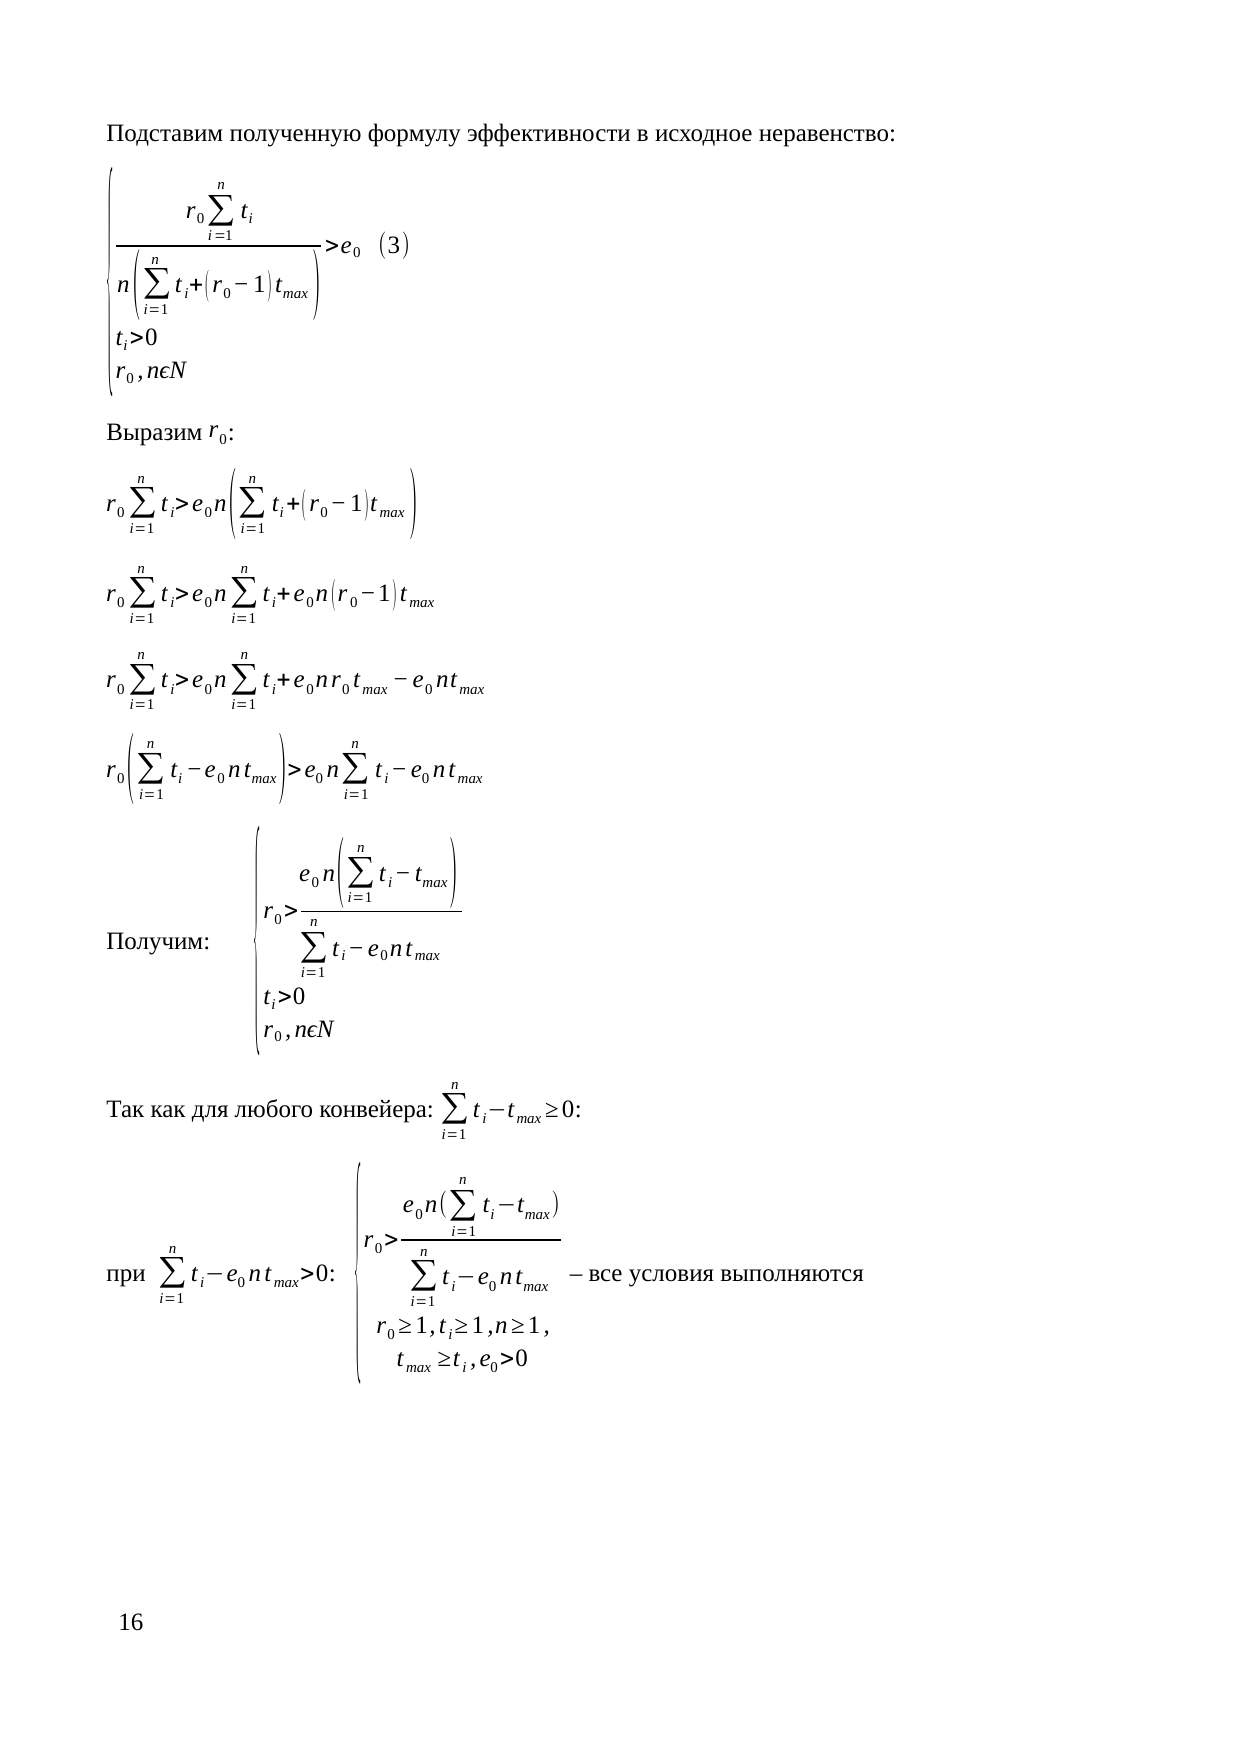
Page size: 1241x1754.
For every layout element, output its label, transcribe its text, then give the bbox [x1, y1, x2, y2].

text Так как для любого конвейера: : [106, 1075, 1122, 1142]
text Выразим : [106, 416, 1122, 447]
text Подставим полученную формулу эффективности в исходное неравенство: [106, 118, 1122, 147]
text при : – все условия выполняются [106, 1161, 1122, 1385]
text Получим: [106, 825, 1122, 1056]
